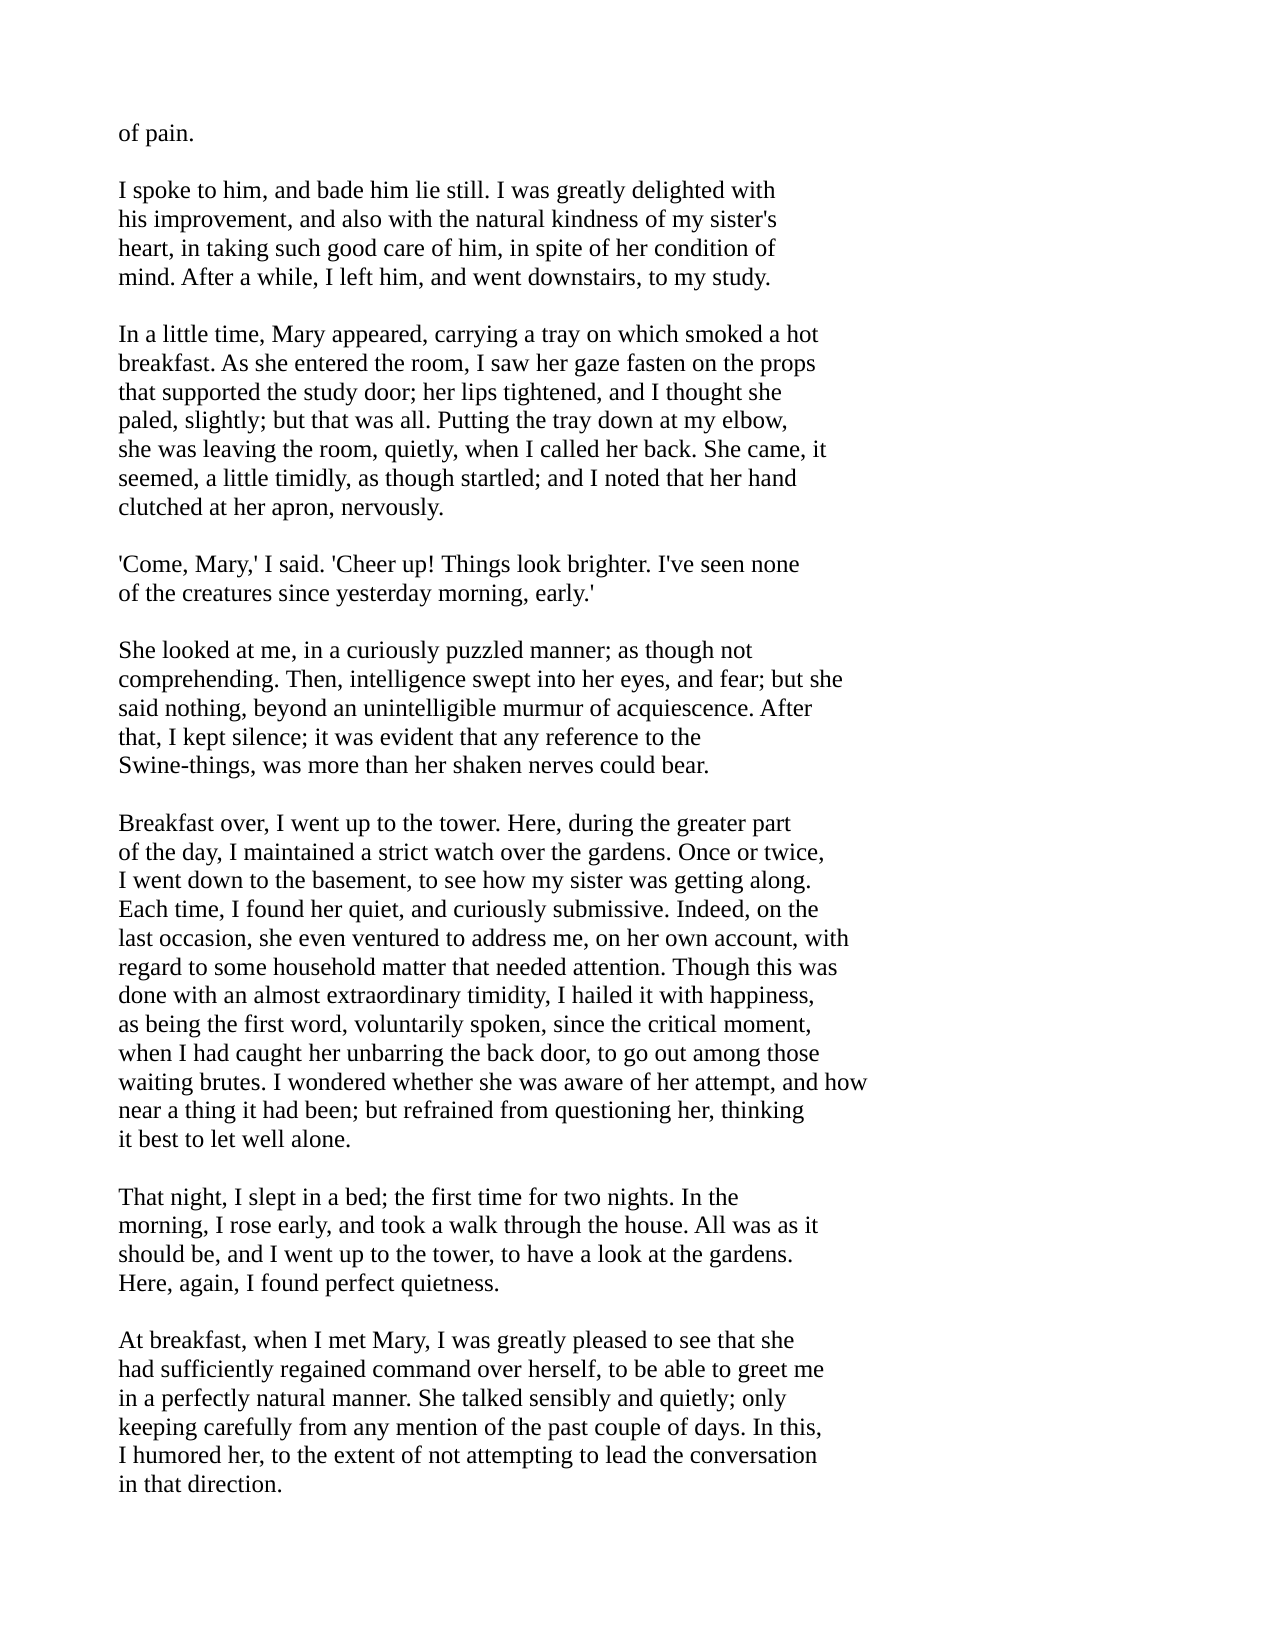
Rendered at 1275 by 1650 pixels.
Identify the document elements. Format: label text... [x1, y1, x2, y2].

text Swine-things, was more than her shaken nerves could bear. [118, 751, 1157, 779]
text In a little time, Mary appeared, carrying a tray on which smoked a hot [118, 319, 1157, 348]
text I spoke to him, and bade him lie still. I was greatly delighted with [118, 176, 1157, 204]
text morning, I rose early, and took a walk through the house. All was as it [118, 1211, 1157, 1239]
text clutched at her apron, nervously. [118, 492, 1157, 521]
text Each time, I found her quiet, and curiously submissive. Indeed, on the [118, 894, 1157, 923]
text I humored her, to the extent of not attempting to lead the conversation [118, 1441, 1157, 1469]
text At breakfast, when I met Mary, I was greatly pleased to see that she [118, 1326, 1157, 1354]
text she was leaving the room, quietly, when I called her back. She came, it [118, 434, 1157, 463]
text keeping carefully from any mention of the past couple of days. In this, [118, 1412, 1157, 1441]
text I went down to the basement, to see how my sister was getting along. [118, 866, 1157, 894]
text when I had caught her unbarring the back door, to go out among those [118, 1038, 1157, 1067]
text mind. After a while, I left him, and went downstairs, to my study. [118, 262, 1157, 291]
text last occasion, she even ventured to address me, on her own account, with [118, 923, 1157, 952]
text paled, slightly; but that was all. Putting the tray down at my elbow, [118, 406, 1157, 434]
text said nothing, beyond an unintelligible murmur of acquiescence. After [118, 693, 1157, 722]
text in that direction. [118, 1469, 1157, 1498]
text 'Come, Mary,' I said. 'Cheer up! Things look brighter. I've seen none [118, 549, 1157, 578]
text heart, in taking such good care of him, in spite of her condition of [118, 233, 1157, 262]
text that supported the study door; her lips tightened, and I thought she [118, 377, 1157, 406]
text it best to let well alone. [118, 1124, 1157, 1153]
text his improvement, and also with the natural kindness of my sister's [118, 204, 1157, 233]
text should be, and I went up to the tower, to have a look at the gardens. [118, 1239, 1157, 1268]
text as being the first word, voluntarily spoken, since the critical moment, [118, 1009, 1157, 1038]
text She looked at me, in a curiously puzzled manner; as though not [118, 636, 1157, 664]
text had sufficiently regained command over herself, to be able to greet me [118, 1354, 1157, 1383]
text That night, I slept in a bed; the first time for two nights. In the [118, 1182, 1157, 1211]
text in a perfectly natural manner. She talked sensibly and quietly; only [118, 1383, 1157, 1412]
text Breakfast over, I went up to the tower. Here, during the greater part [118, 808, 1157, 837]
text seemed, a little timidly, as though startled; and I noted that her hand [118, 463, 1157, 492]
text regard to some household matter that needed attention. Though this was [118, 952, 1157, 981]
text comprehending. Then, intelligence swept into her eyes, and fear; but she [118, 664, 1157, 693]
text of pain. [118, 118, 1157, 147]
text that, I kept silence; it was evident that any reference to the [118, 722, 1157, 751]
text near a thing it had been; but refrained from questioning her, thinking [118, 1096, 1157, 1124]
text done with an almost extraordinary timidity, I hailed it with happiness, [118, 981, 1157, 1009]
text of the creatures since yesterday morning, early.' [118, 578, 1157, 607]
text Here, again, I found perfect quietness. [118, 1268, 1157, 1297]
text of the day, I maintained a strict watch over the gardens. Once or twice, [118, 837, 1157, 866]
text waiting brutes. I wondered whether she was aware of her attempt, and how [118, 1067, 1157, 1096]
text breakfast. As she entered the room, I saw her gaze fasten on the props [118, 348, 1157, 377]
